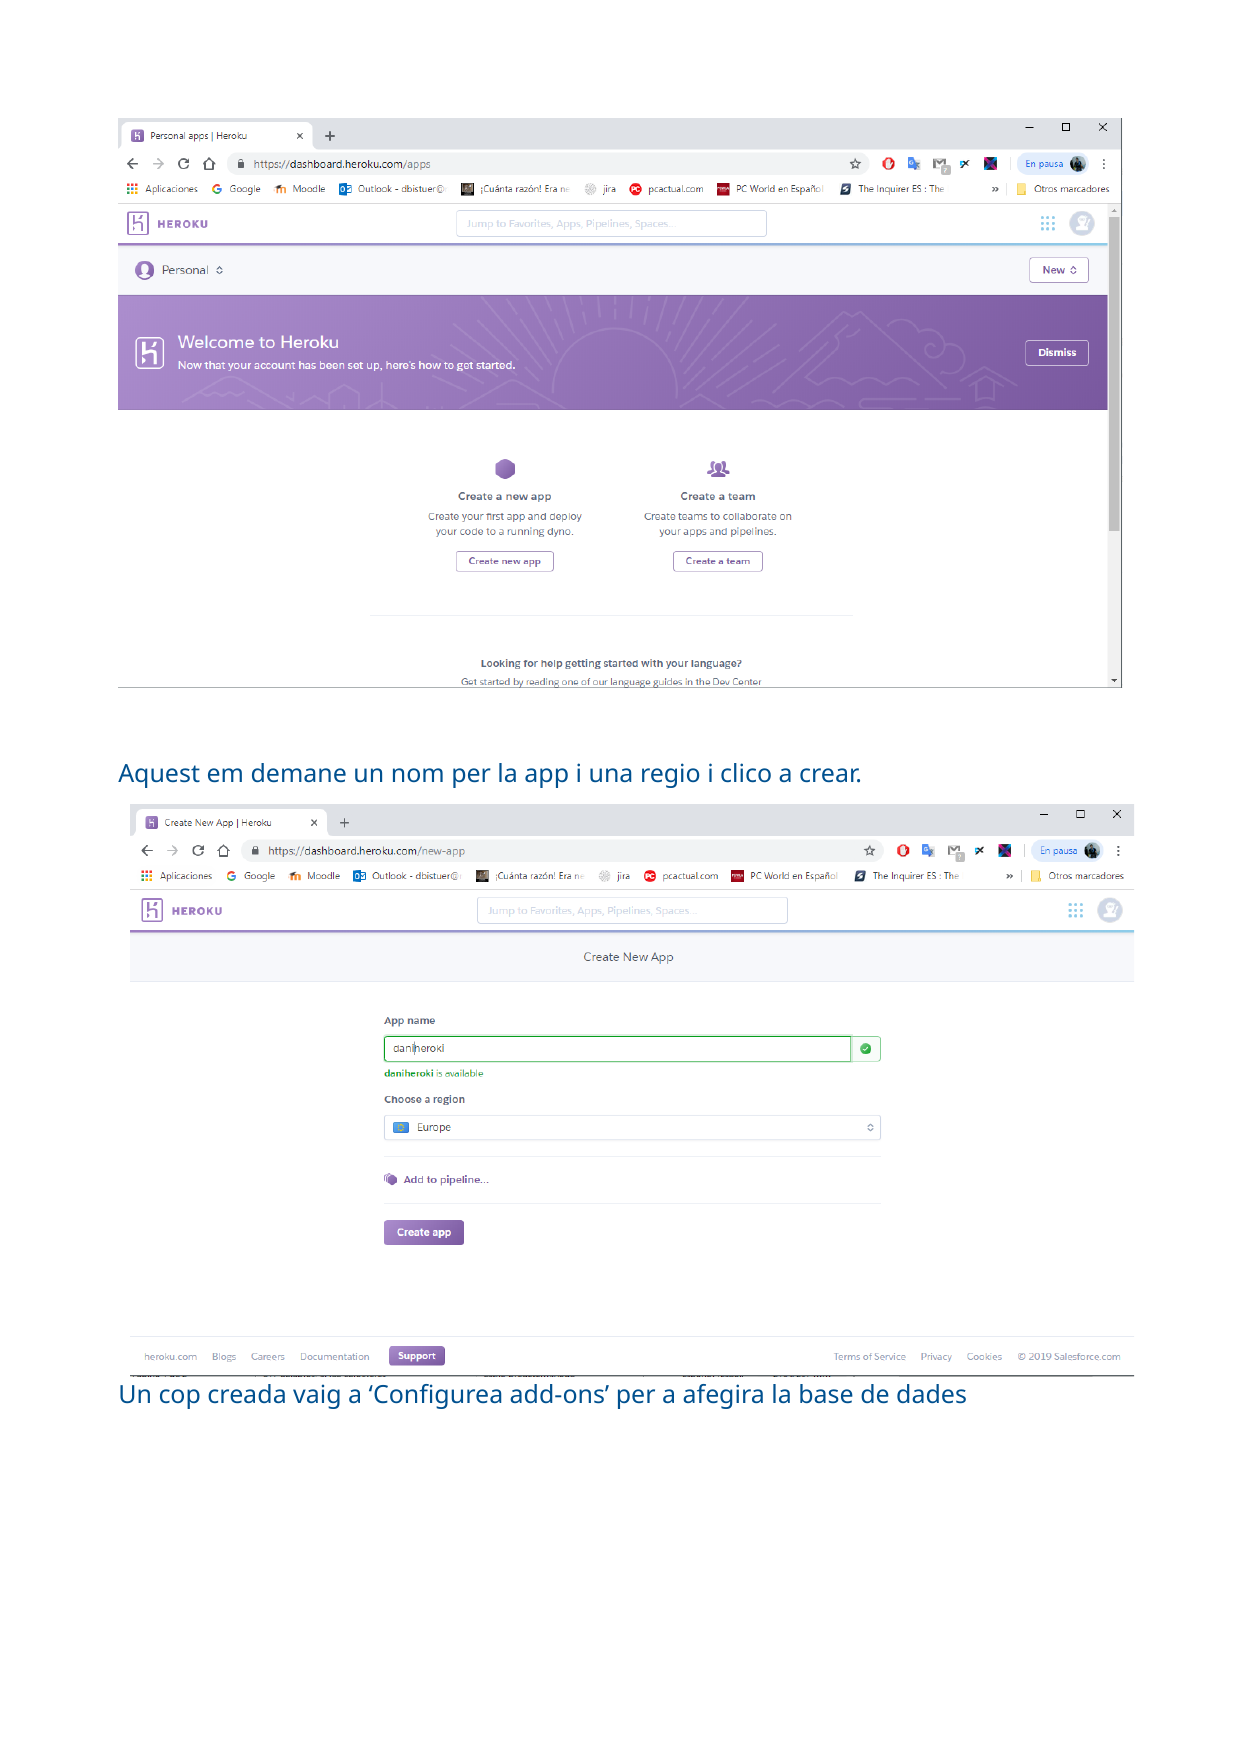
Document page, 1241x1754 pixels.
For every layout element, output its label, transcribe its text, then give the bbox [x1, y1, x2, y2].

text Aquest em demane un nom per la app i una regio i clico a crear. [118, 756, 1122, 790]
picture [130, 804, 1135, 1377]
text Un cop creada vaig a ‘Configurea add-ons’ per a afegira la base de dades [118, 1296, 1122, 1411]
picture [118, 118, 1123, 688]
